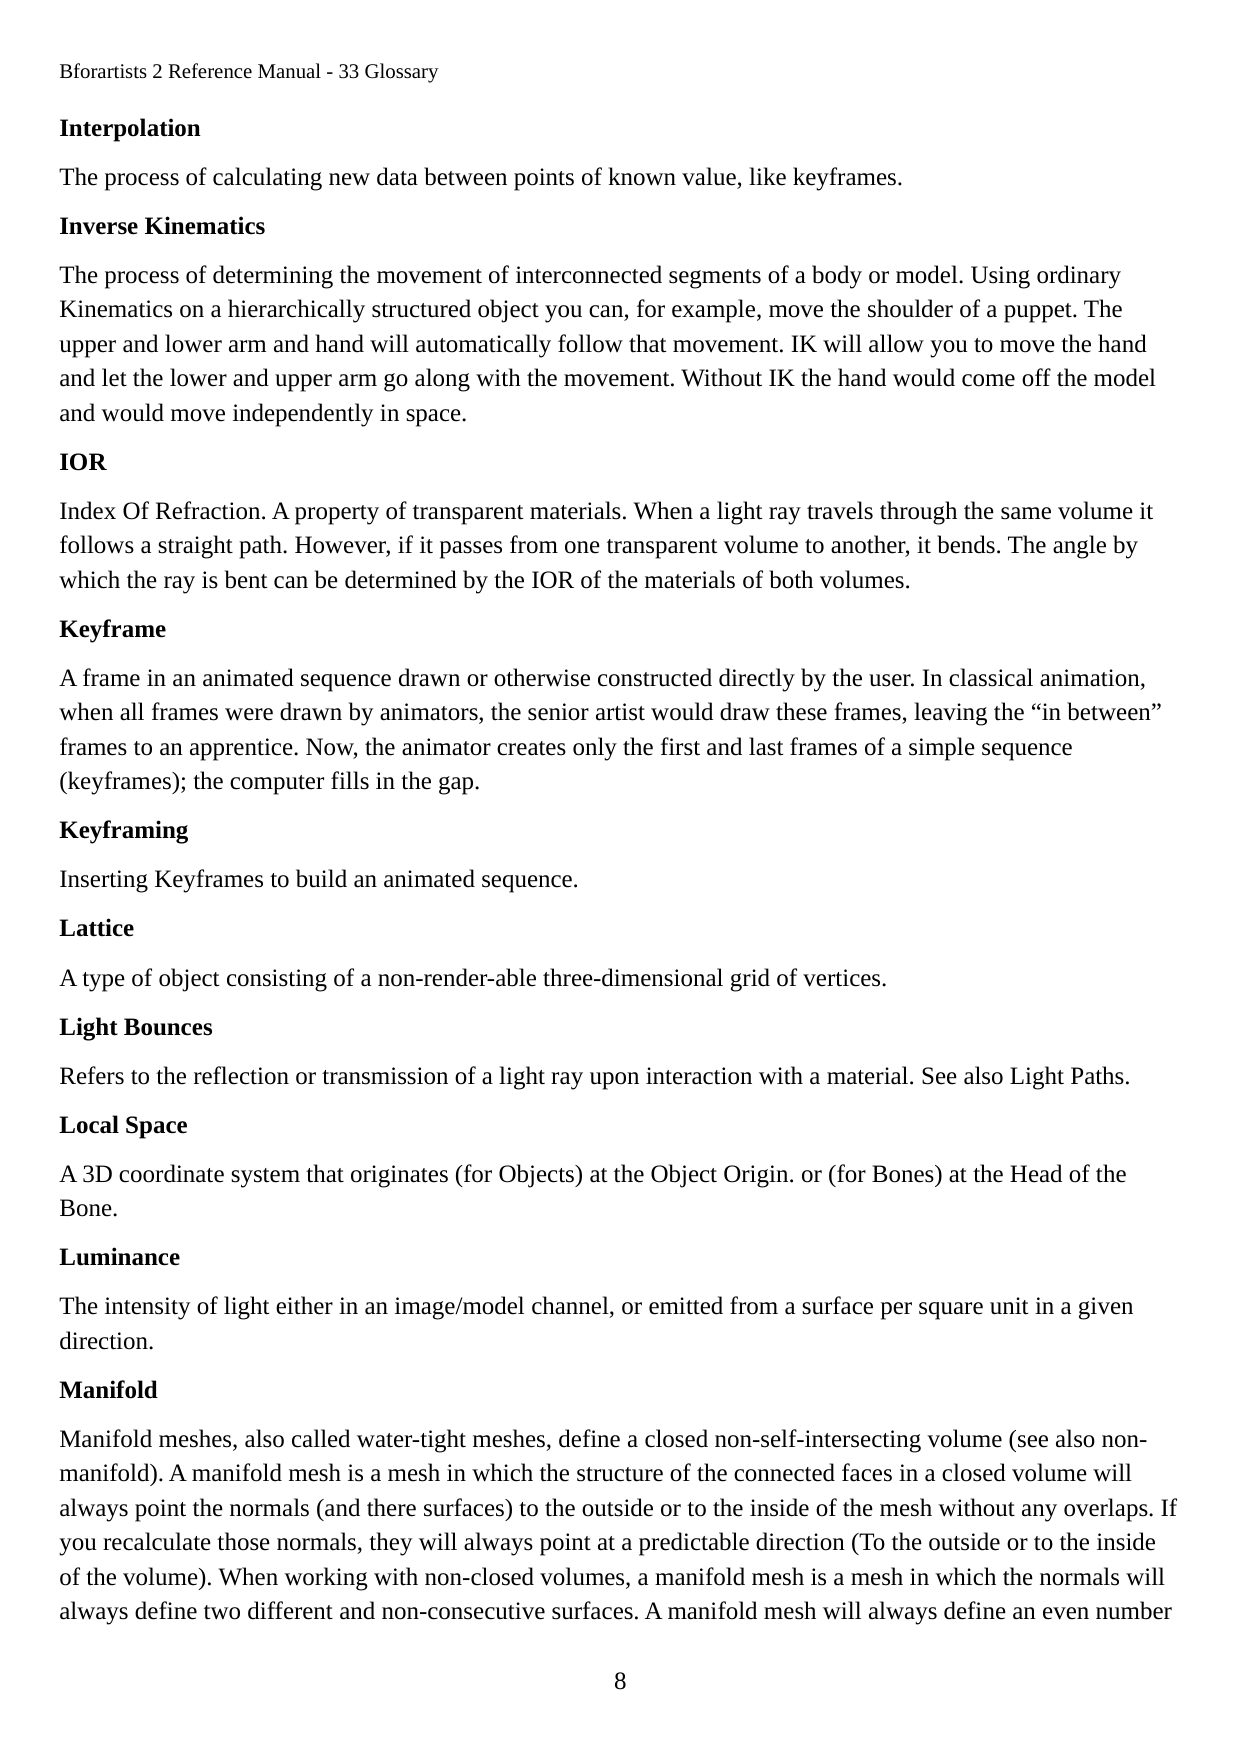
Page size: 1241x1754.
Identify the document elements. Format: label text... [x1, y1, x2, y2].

text Manifold [59, 1375, 1181, 1404]
text Keyframing [59, 815, 1181, 844]
text Local Space [59, 1110, 1181, 1138]
text Light Bounces [59, 1012, 1181, 1040]
text IOR [59, 447, 1181, 476]
text A 3D coordinate system that originates (for Objects) at the Object Origin. or (for Bones) at the Head of the Bone. [59, 1159, 1181, 1222]
text Index Of Refraction. A property of transparent materials. When a light ray travels through the same volume it follows a straight path. However, if it passes from one transparent volume to another, it bends. The angle by which the ray is bent can be determined by the IOR of the materials of both volumes. [59, 496, 1181, 593]
text Luminance [59, 1242, 1181, 1271]
text Manifold meshes, also called water-tight meshes, define a closed non-self-intersecting volume (see also non-manifold). A manifold mesh is a mesh in which the structure of the connected faces in a closed volume will always point the normals (and there surfaces) to the outside or to the inside of the mesh without any overlaps. If you recalculate those normals, they will always point at a predictable direction (To the outside or to the inside of the volume). When working with non-closed volumes, a manifold mesh is a mesh in which the normals will always define two different and non-consecutive surfaces. A manifold mesh will always define an even number [59, 1424, 1181, 1625]
text Inverse Kinematics [59, 211, 1181, 239]
text Keyframe [59, 614, 1181, 643]
text The intensity of light either in an image/model channel, or emitted from a surface per square unit in a given direction. [59, 1291, 1181, 1355]
text A type of object consisting of a non-render-able three-dimensional grid of vertices. [59, 963, 1181, 991]
text Inserting Keyframes to build an animated sequence. [59, 864, 1181, 893]
text Refers to the reflection or transmission of a light ray upon interaction with a material. See also Light Paths. [59, 1061, 1181, 1089]
text Interpolation [59, 113, 1181, 141]
text Lattice [59, 913, 1181, 942]
text The process of determining the movement of interconnected segments of a body or model. Using ordinary Kinematics on a hierarchically structured object you can, for example, move the shoulder of a puppet. The upper and lower arm and hand will automatically follow that movement. IK will allow you to move the hand and let the lower and upper arm go along with the movement. Without IK the hand would come off the model and would move independently in space. [59, 260, 1181, 426]
text A frame in an animated sequence drawn or otherwise constructed directly by the user. In classical animation, when all frames were drawn by animators, the senior artist would draw these frames, leaving the “in between” frames to an apprentice. Now, the animator creates only the first and last frames of a simple sequence (keyframes); the computer fills in the gap. [59, 663, 1181, 795]
text The process of calculating new data between points of known value, like keyframes. [59, 162, 1181, 190]
